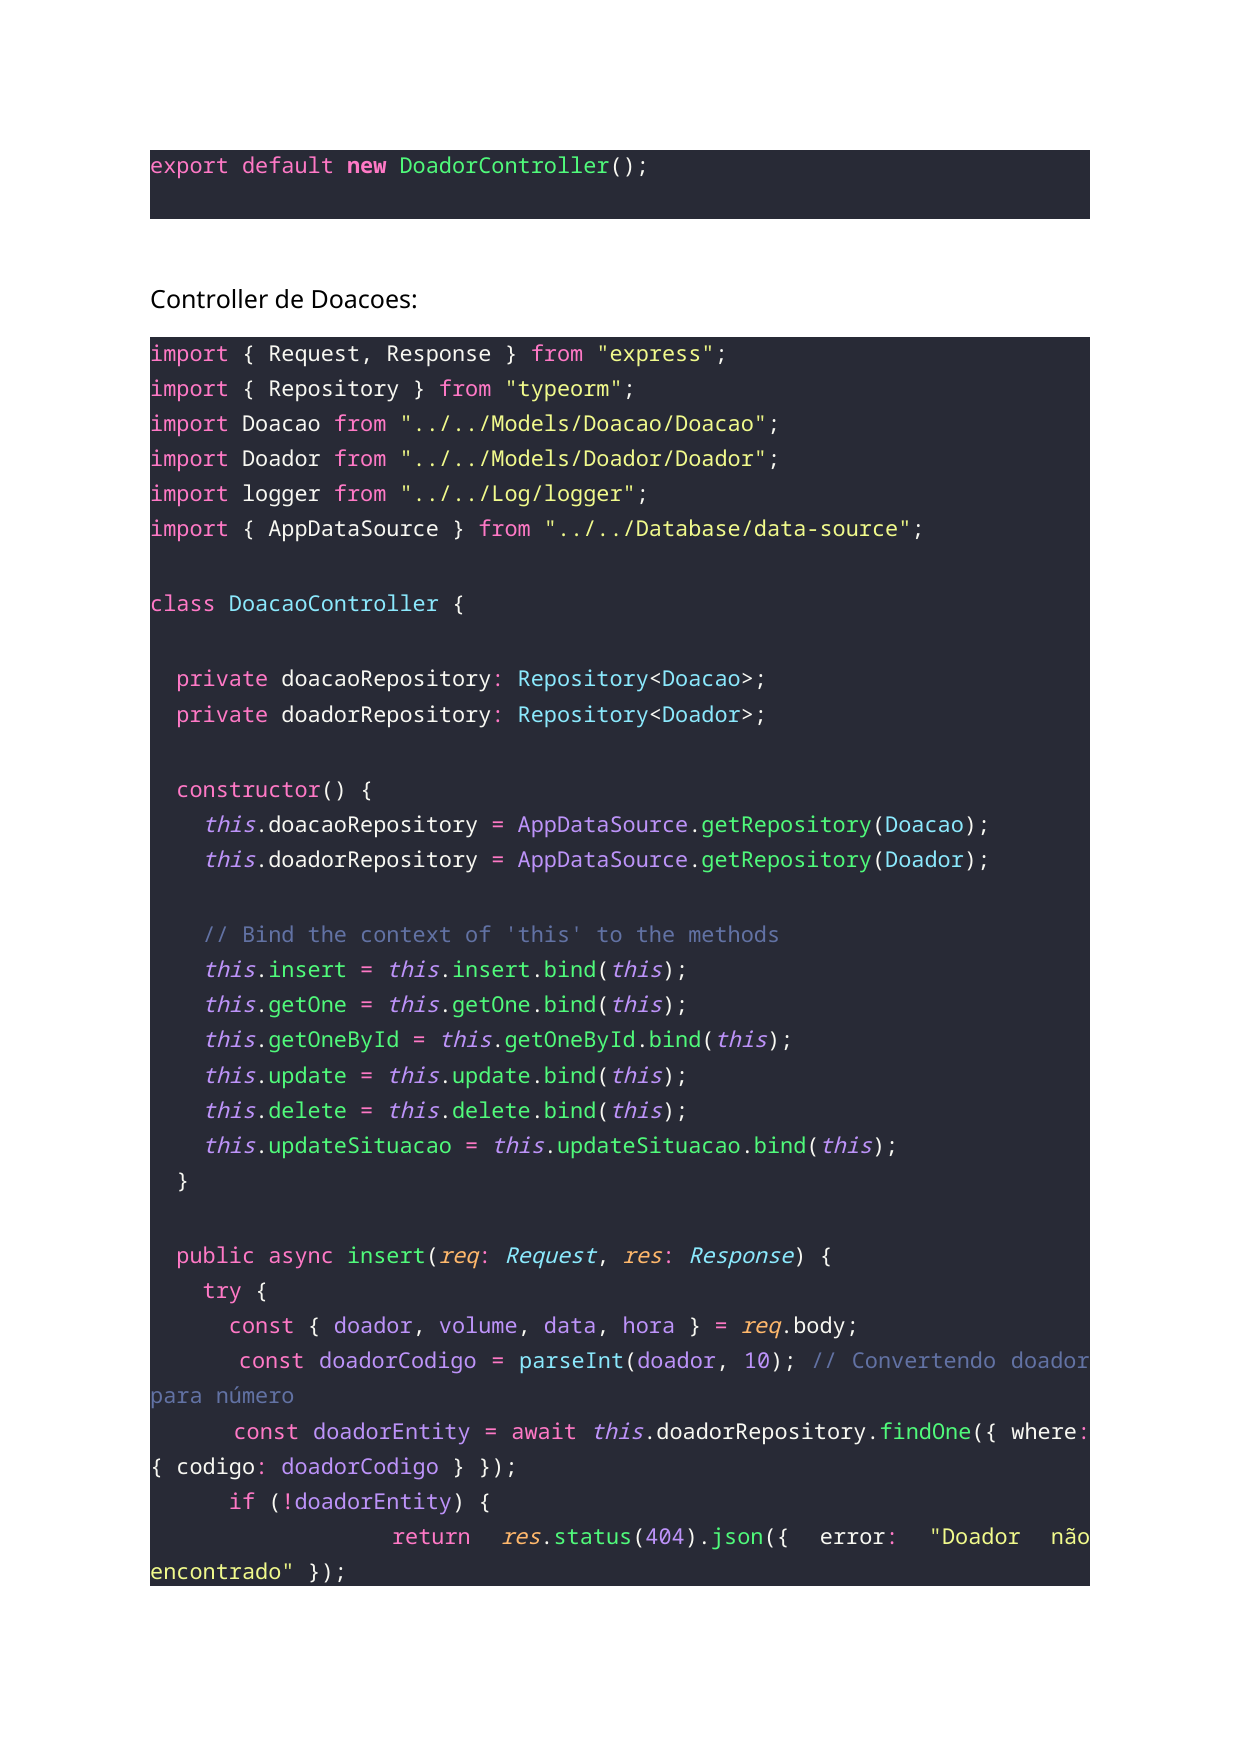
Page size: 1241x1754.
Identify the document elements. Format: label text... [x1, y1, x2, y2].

text this.doadorRepository = AppDataSource.getRepository(Doador); [150, 844, 1090, 874]
text const { doador, volume, data, hora } = req.body; [150, 1310, 1090, 1340]
text export default new DoadorController(); [150, 150, 1090, 180]
text import { Request, Response } from "express"; [150, 337, 1090, 367]
text import logger from "../../Log/logger"; [150, 478, 1090, 508]
text if (!doadorEntity) { [150, 1486, 1090, 1516]
text private doacaoRepository: Repository<Doacao>; [150, 663, 1090, 693]
text import Doador from "../../Models/Doador/Doador"; [150, 443, 1090, 473]
text Controller de Doacoes: [150, 281, 1090, 315]
text import { AppDataSource } from "../../Database/data-source"; [150, 513, 1090, 543]
text this.insert = this.insert.bind(this); [150, 954, 1090, 984]
text // Bind the context of 'this' to the methods [150, 919, 1090, 949]
text const doadorCodigo = parseInt(doador, 10); // Convertendo doador para número [150, 1345, 1090, 1410]
text import Doacao from "../../Models/Doacao/Doacao"; [150, 408, 1090, 437]
text this.delete = this.delete.bind(this); [150, 1095, 1090, 1124]
text const doadorEntity = await this.doadorRepository.findOne({ where: { codigo: doadorCodigo } }); [150, 1416, 1090, 1481]
text import { Repository } from "typeorm"; [150, 373, 1090, 402]
text public async insert(req: Request, res: Response) { [150, 1240, 1090, 1270]
text try { [150, 1275, 1090, 1305]
text this.update = this.update.bind(this); [150, 1059, 1090, 1089]
text } [150, 1165, 1090, 1195]
text this.getOne = this.getOne.bind(this); [150, 989, 1090, 1019]
text this.doacaoRepository = AppDataSource.getRepository(Doacao); [150, 809, 1090, 839]
text class DoacaoController { [150, 588, 1090, 618]
text this.updateSituacao = this.updateSituacao.bind(this); [150, 1130, 1090, 1159]
text constructor() { [150, 774, 1090, 803]
text return res.status(404).json({ error: "Doador não encontrado" }); [150, 1521, 1090, 1586]
text private doadorRepository: Repository<Doador>; [150, 698, 1090, 728]
text this.getOneById = this.getOneById.bind(this); [150, 1024, 1090, 1054]
